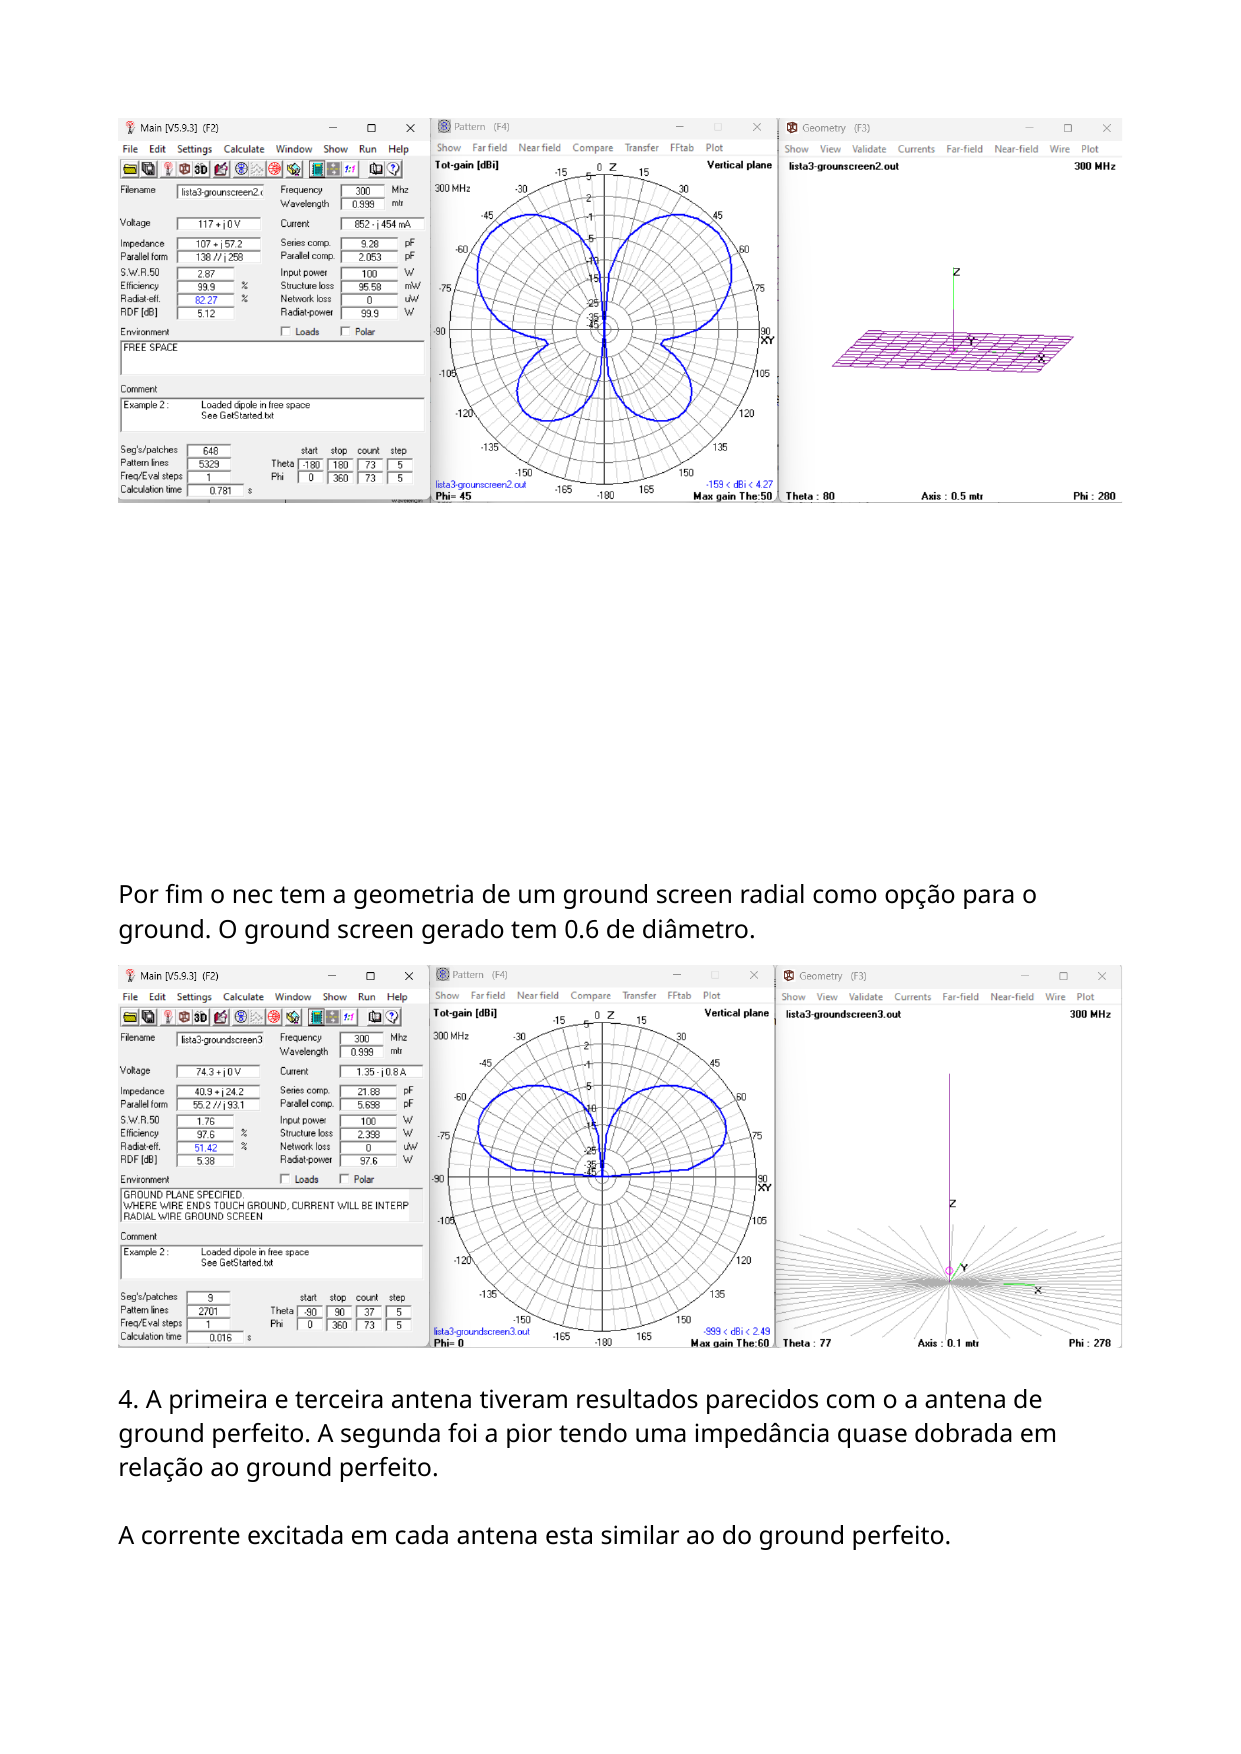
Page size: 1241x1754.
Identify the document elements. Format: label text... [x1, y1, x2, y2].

picture [118, 965, 1123, 1348]
text Por fim o nec tem a geometria de um ground screen radial como opção para o ground. O ground screen gerado tem 0.6 de diâmetro. [118, 877, 1122, 945]
text A corrente excitada em cada antena esta similar ao do ground perfeito. [118, 1518, 1122, 1552]
picture [118, 118, 1123, 503]
text 4. A primeira e terceira antena tiveram resultados parecidos com o a antena de ground perfeito. A segunda foi a pior tendo uma impedância quase dobrada em relação ao ground perfeito. [118, 1382, 1122, 1484]
